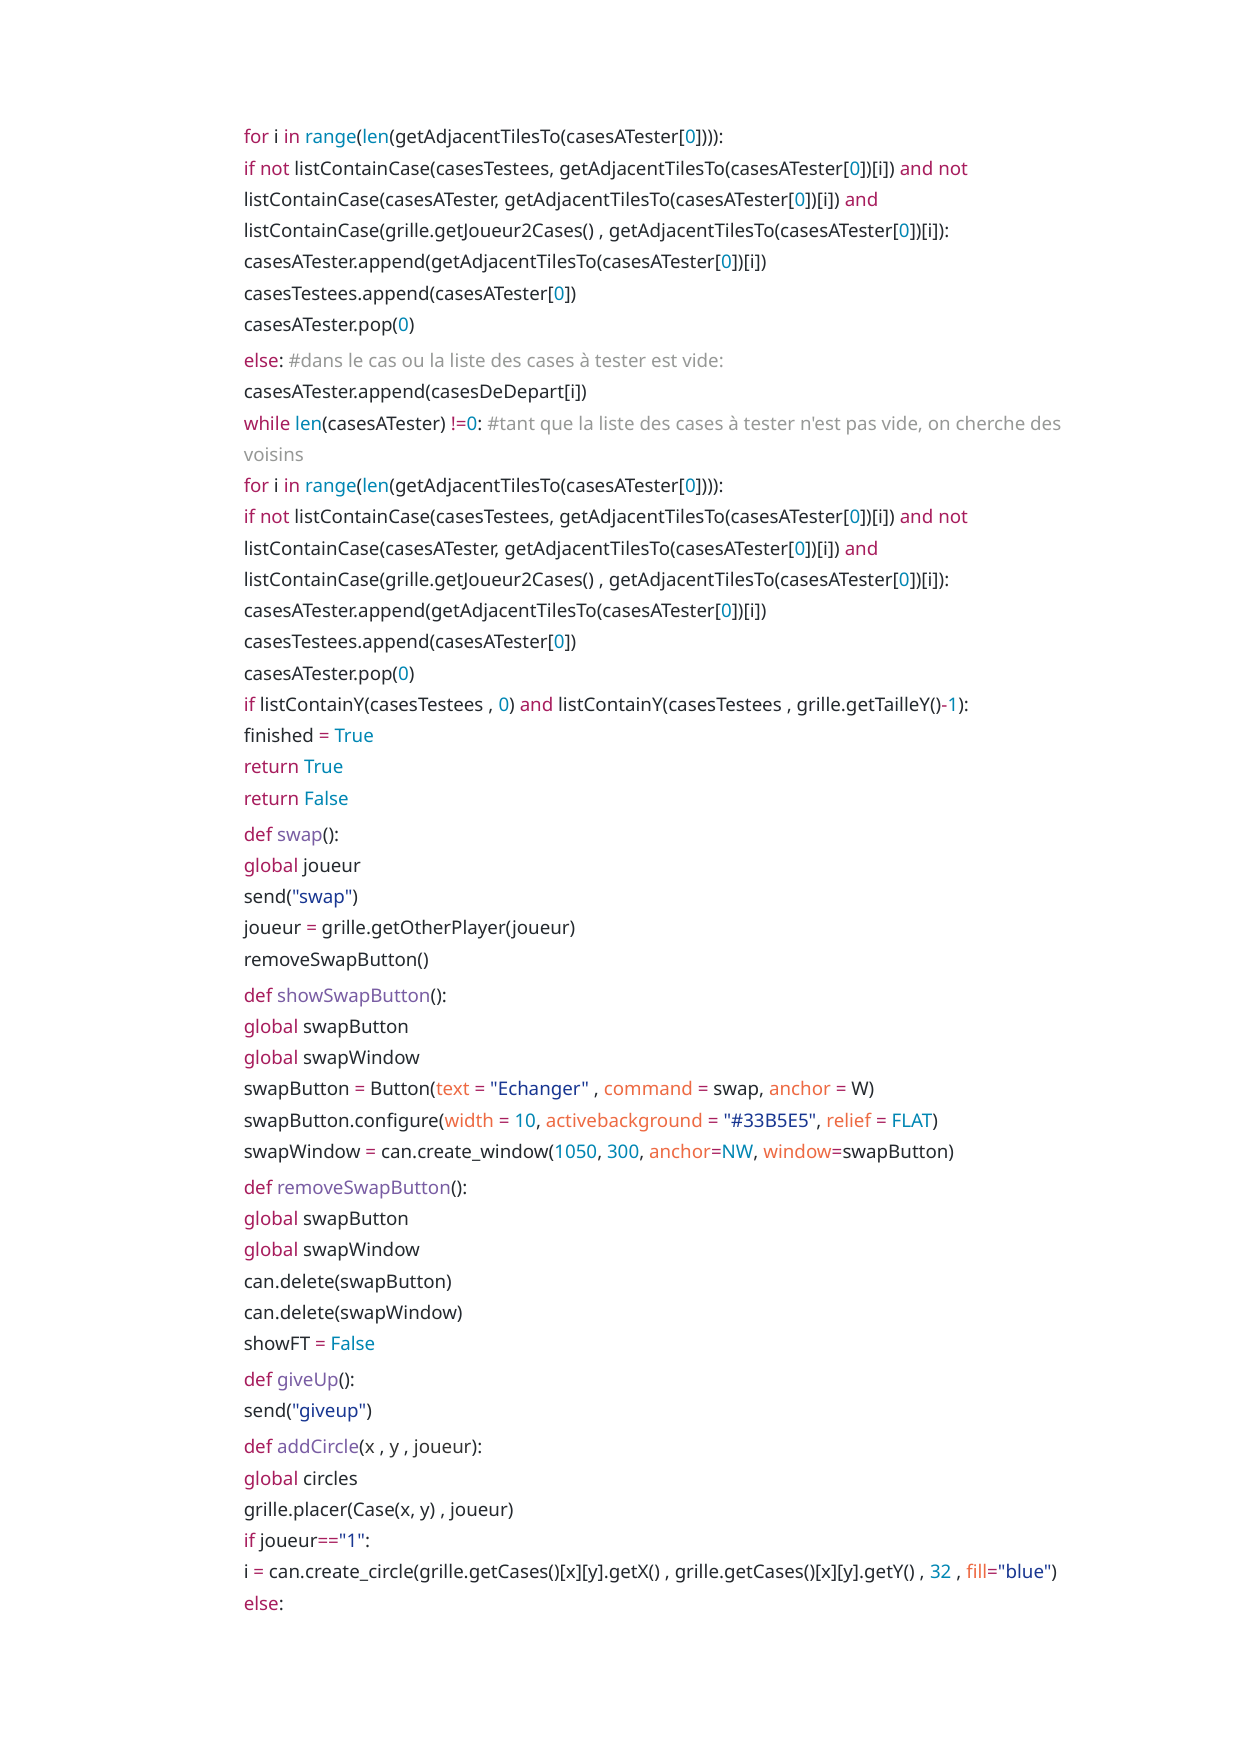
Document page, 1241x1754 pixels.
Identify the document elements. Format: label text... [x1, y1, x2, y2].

table_cell [118, 592, 243, 623]
table_cell def giveUp(): [244, 1361, 1122, 1392]
table_cell swapButton.configure(width = 10, activebackground = "#33B5E5", relief = FLAT) [244, 1101, 1122, 1132]
table_cell [118, 940, 243, 971]
table_cell swapButton = Button(text = "Echanger" , command = swap, anchor = W) [244, 1070, 1122, 1101]
table_cell [118, 404, 243, 467]
table_cell [118, 1553, 243, 1584]
table_cell if not listContainCase(casesTestees, getAdjacentTilesTo(casesATester[0])[i]) and not listContainCase(casesATester, getAdjacentTilesTo(casesATester[0])[i]) and listContainCase(grille.getJoueur2Cases() , getAdjacentTilesTo(casesATester[0])[i]): [244, 149, 1122, 243]
table_cell [118, 1522, 243, 1553]
table_cell casesATester.append(casesDeDepart[i]) [244, 373, 1122, 404]
table_cell [118, 815, 243, 846]
table_cell def removeSwapButton(): [244, 1169, 1122, 1200]
table_cell while len(casesATester) !=0: #tant que la liste des cases à tester n'est pas vide, on cherche des voisins [244, 404, 1122, 467]
table_cell [118, 1169, 243, 1200]
table_cell [118, 1491, 243, 1522]
table_cell [244, 810, 1122, 815]
table_cell [118, 717, 243, 748]
table_cell [118, 1392, 243, 1423]
table_cell send("swap") [244, 878, 1122, 909]
table_cell def swap(): [244, 815, 1122, 846]
table_cell [118, 1294, 243, 1325]
table_cell return True [244, 748, 1122, 779]
table_cell [118, 498, 243, 592]
table_cell [244, 1356, 1122, 1361]
table_cell [118, 1200, 243, 1231]
table_cell [118, 623, 243, 654]
table_cell swapWindow = can.create_window(1050, 300, anchor=NW, window=swapButton) [244, 1133, 1122, 1164]
table_cell if listContainY(casesTestees , 0) and listContainY(casesTestees , grille.getTailleY()-1): [244, 685, 1122, 717]
table_cell [118, 1459, 243, 1491]
table_cell else: #dans le cas ou la liste des cases à tester est vide: [244, 342, 1122, 373]
table_cell casesATester.pop(0) [244, 654, 1122, 685]
table_cell casesATester.append(getAdjacentTilesTo(casesATester[0])[i]) [244, 592, 1122, 623]
table_cell [118, 467, 243, 498]
table_cell [118, 976, 243, 1007]
table_cell def addCircle(x , y , joueur): [244, 1428, 1122, 1459]
table_cell [118, 337, 243, 342]
table_cell global circles [244, 1459, 1122, 1491]
table_cell [244, 971, 1122, 976]
table_cell casesTestees.append(casesATester[0]) [244, 623, 1122, 654]
table_cell [118, 909, 243, 940]
table_cell [118, 1584, 243, 1616]
table_cell casesTestees.append(casesATester[0]) [244, 274, 1122, 306]
table_cell [118, 1039, 243, 1070]
table_cell [244, 1423, 1122, 1428]
table_cell [118, 1101, 243, 1132]
table_cell return False [244, 779, 1122, 810]
table_cell can.delete(swapButton) [244, 1262, 1122, 1293]
table_cell global joueur [244, 846, 1122, 878]
table_cell if not listContainCase(casesTestees, getAdjacentTilesTo(casesATester[0])[i]) and not listContainCase(casesATester, getAdjacentTilesTo(casesATester[0])[i]) and listContainCase(grille.getJoueur2Cases() , getAdjacentTilesTo(casesATester[0])[i]): [244, 498, 1122, 592]
table_cell [118, 342, 243, 373]
table_cell [118, 1423, 243, 1428]
table_cell [118, 1356, 243, 1361]
table_cell [118, 306, 243, 337]
table_cell i = can.create_circle(grille.getCases()[x][y].getX() , grille.getCases()[x][y].getY() , 32 , fill="blue") [244, 1553, 1122, 1584]
table_cell [118, 1262, 243, 1293]
table_cell showFT = False [244, 1325, 1122, 1356]
table_cell else: [244, 1584, 1122, 1616]
table_cell [118, 971, 243, 976]
table_cell [118, 748, 243, 779]
table_cell [118, 373, 243, 404]
table_cell [118, 243, 243, 274]
table_cell for i in range(len(getAdjacentTilesTo(casesATester[0]))): [244, 118, 1122, 149]
table_cell [118, 1325, 243, 1356]
table_cell [244, 337, 1122, 342]
table_cell [118, 149, 243, 243]
table_cell [118, 654, 243, 685]
table_cell [118, 1164, 243, 1168]
table_cell send("giveup") [244, 1392, 1122, 1423]
table_cell removeSwapButton() [244, 940, 1122, 971]
table_cell [118, 1008, 243, 1039]
table_cell global swapButton [244, 1200, 1122, 1231]
table_cell [244, 1164, 1122, 1168]
table_cell [118, 1428, 243, 1459]
table_cell [118, 779, 243, 810]
table_cell global swapWindow [244, 1231, 1122, 1262]
table_cell global swapWindow [244, 1039, 1122, 1070]
table_cell [118, 1133, 243, 1164]
table_cell joueur = grille.getOtherPlayer(joueur) [244, 909, 1122, 940]
table_cell [118, 878, 243, 909]
table_cell for i in range(len(getAdjacentTilesTo(casesATester[0]))): [244, 467, 1122, 498]
table_cell [118, 118, 243, 149]
table_cell can.delete(swapWindow) [244, 1294, 1122, 1325]
table_cell if joueur=="1": [244, 1522, 1122, 1553]
table_cell [118, 810, 243, 815]
table_cell grille.placer(Case(x, y) , joueur) [244, 1491, 1122, 1522]
table_cell global swapButton [244, 1008, 1122, 1039]
table_cell casesATester.pop(0) [244, 306, 1122, 337]
table_cell casesATester.append(getAdjacentTilesTo(casesATester[0])[i]) [244, 243, 1122, 274]
table_cell def showSwapButton(): [244, 976, 1122, 1007]
table_cell [118, 685, 243, 717]
table_cell [118, 1231, 243, 1262]
table_cell finished = True [244, 717, 1122, 748]
table_cell [118, 1070, 243, 1101]
table_cell [118, 1361, 243, 1392]
table_cell [118, 274, 243, 306]
table_cell [118, 846, 243, 878]
